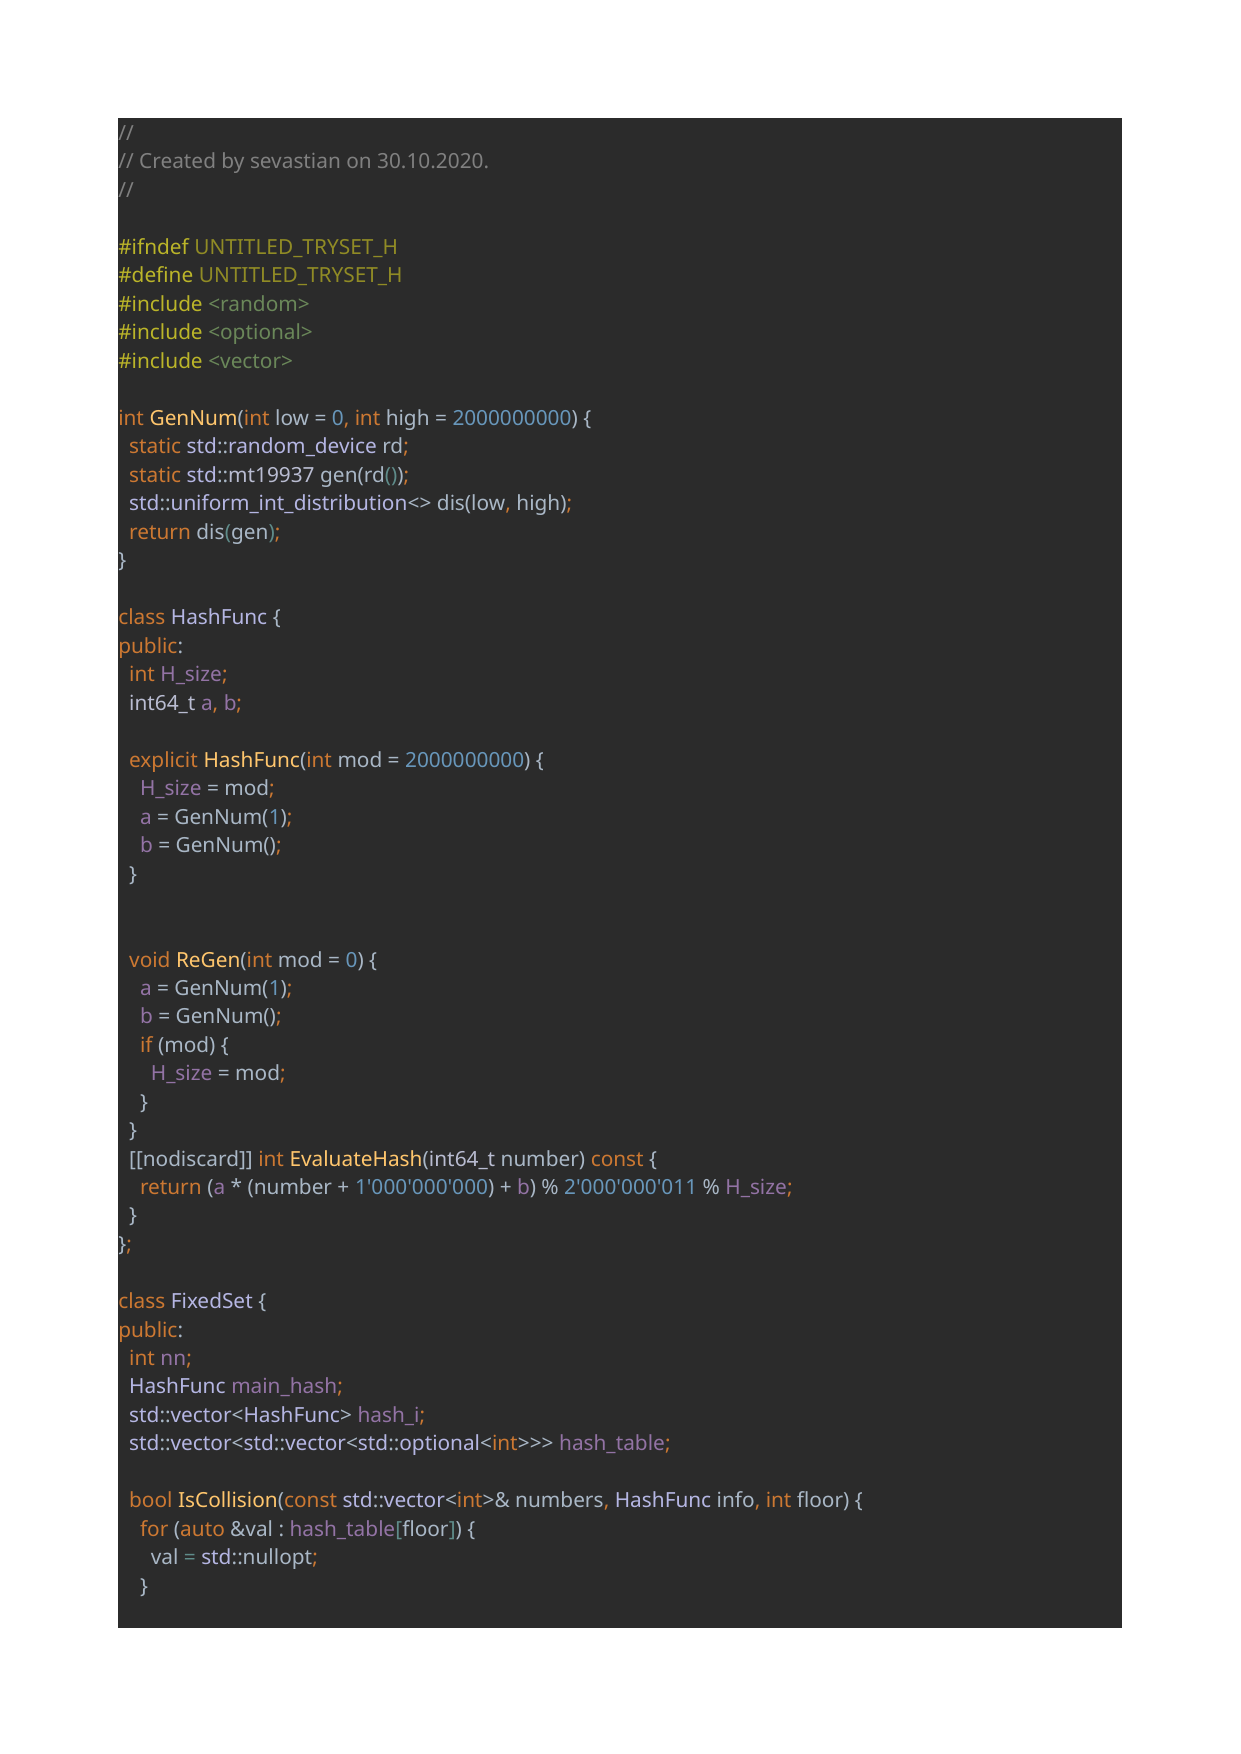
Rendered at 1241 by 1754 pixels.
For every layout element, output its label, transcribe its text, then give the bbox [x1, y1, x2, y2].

text // // Created by sevastian on 30.10.2020. // #ifndef UNTITLED_TRYSET_H #define UNTITLED_TRYSET_H #include <random> #include <optional> #include <vector> int GenNum(int low = 0, int high = 2000000000) { static std::random_device rd; static std::mt19937 gen(rd()); std::uniform_int_distribution<> dis(low, high); return dis(gen); } class HashFunc { public: int H_size; int64_t a, b; explicit HashFunc(int mod = 2000000000) { H_size = mod; a = GenNum(1); b = GenNum(); } void ReGen(int mod = 0) { a = GenNum(1); b = GenNum(); if (mod) { H_size = mod; } } [[nodiscard]] int EvaluateHash(int64_t number) const { return (a * (number + 1'000'000'000) + b) % 2'000'000'011 % H_size; } }; class FixedSet { public: int nn; HashFunc main_hash; std::vector<HashFunc> hash_i; std::vector<std::vector<std::optional<int>>> hash_table; bool IsCollision(const std::vector<int>& numbers, HashFunc info, int floor) { for (auto &val : hash_table[floor]) { val = std::nullopt; } [118, 118, 1122, 1628]
